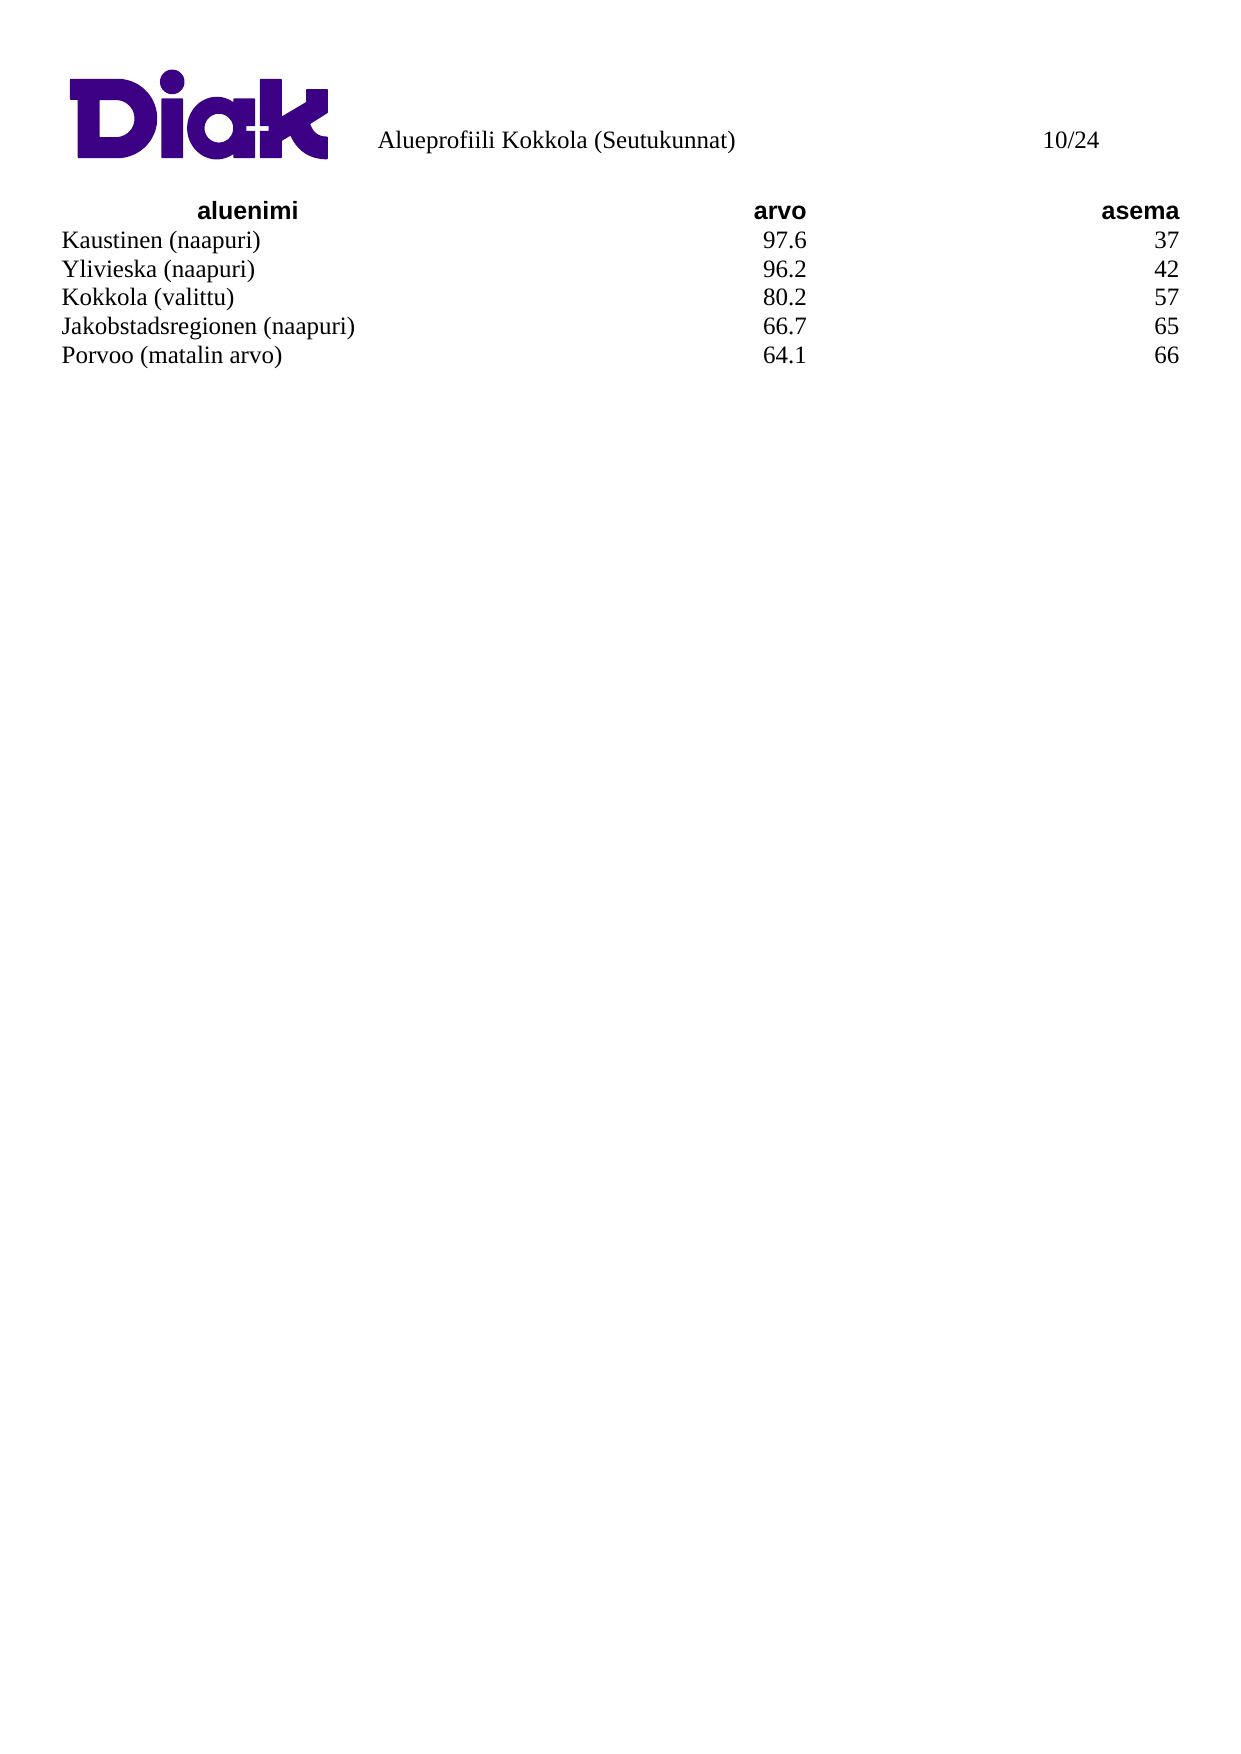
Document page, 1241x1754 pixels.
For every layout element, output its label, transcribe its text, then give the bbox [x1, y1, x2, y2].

table_cell 66.7 [434, 311, 806, 340]
table_cell 97.6 [434, 225, 806, 254]
table_cell Jakobstadsregionen (naapuri) [61, 311, 434, 340]
table_header arvo [434, 196, 806, 225]
table_header aluenimi [61, 196, 434, 225]
table_cell Kaustinen (naapuri) [61, 225, 434, 254]
table_cell Kokkola (valittu) [61, 283, 434, 311]
table_cell 66 [806, 340, 1179, 369]
table_cell 42 [806, 254, 1179, 282]
table_cell 80.2 [434, 283, 806, 311]
table_cell 57 [806, 283, 1179, 311]
table_cell Porvoo (matalin arvo) [61, 340, 434, 369]
table_cell 37 [806, 225, 1179, 254]
table_cell Ylivieska (naapuri) [61, 254, 434, 282]
table_header asema [806, 196, 1179, 225]
table_cell 64.1 [434, 340, 806, 369]
table_cell 96.2 [434, 254, 806, 282]
table_cell 65 [806, 311, 1179, 340]
